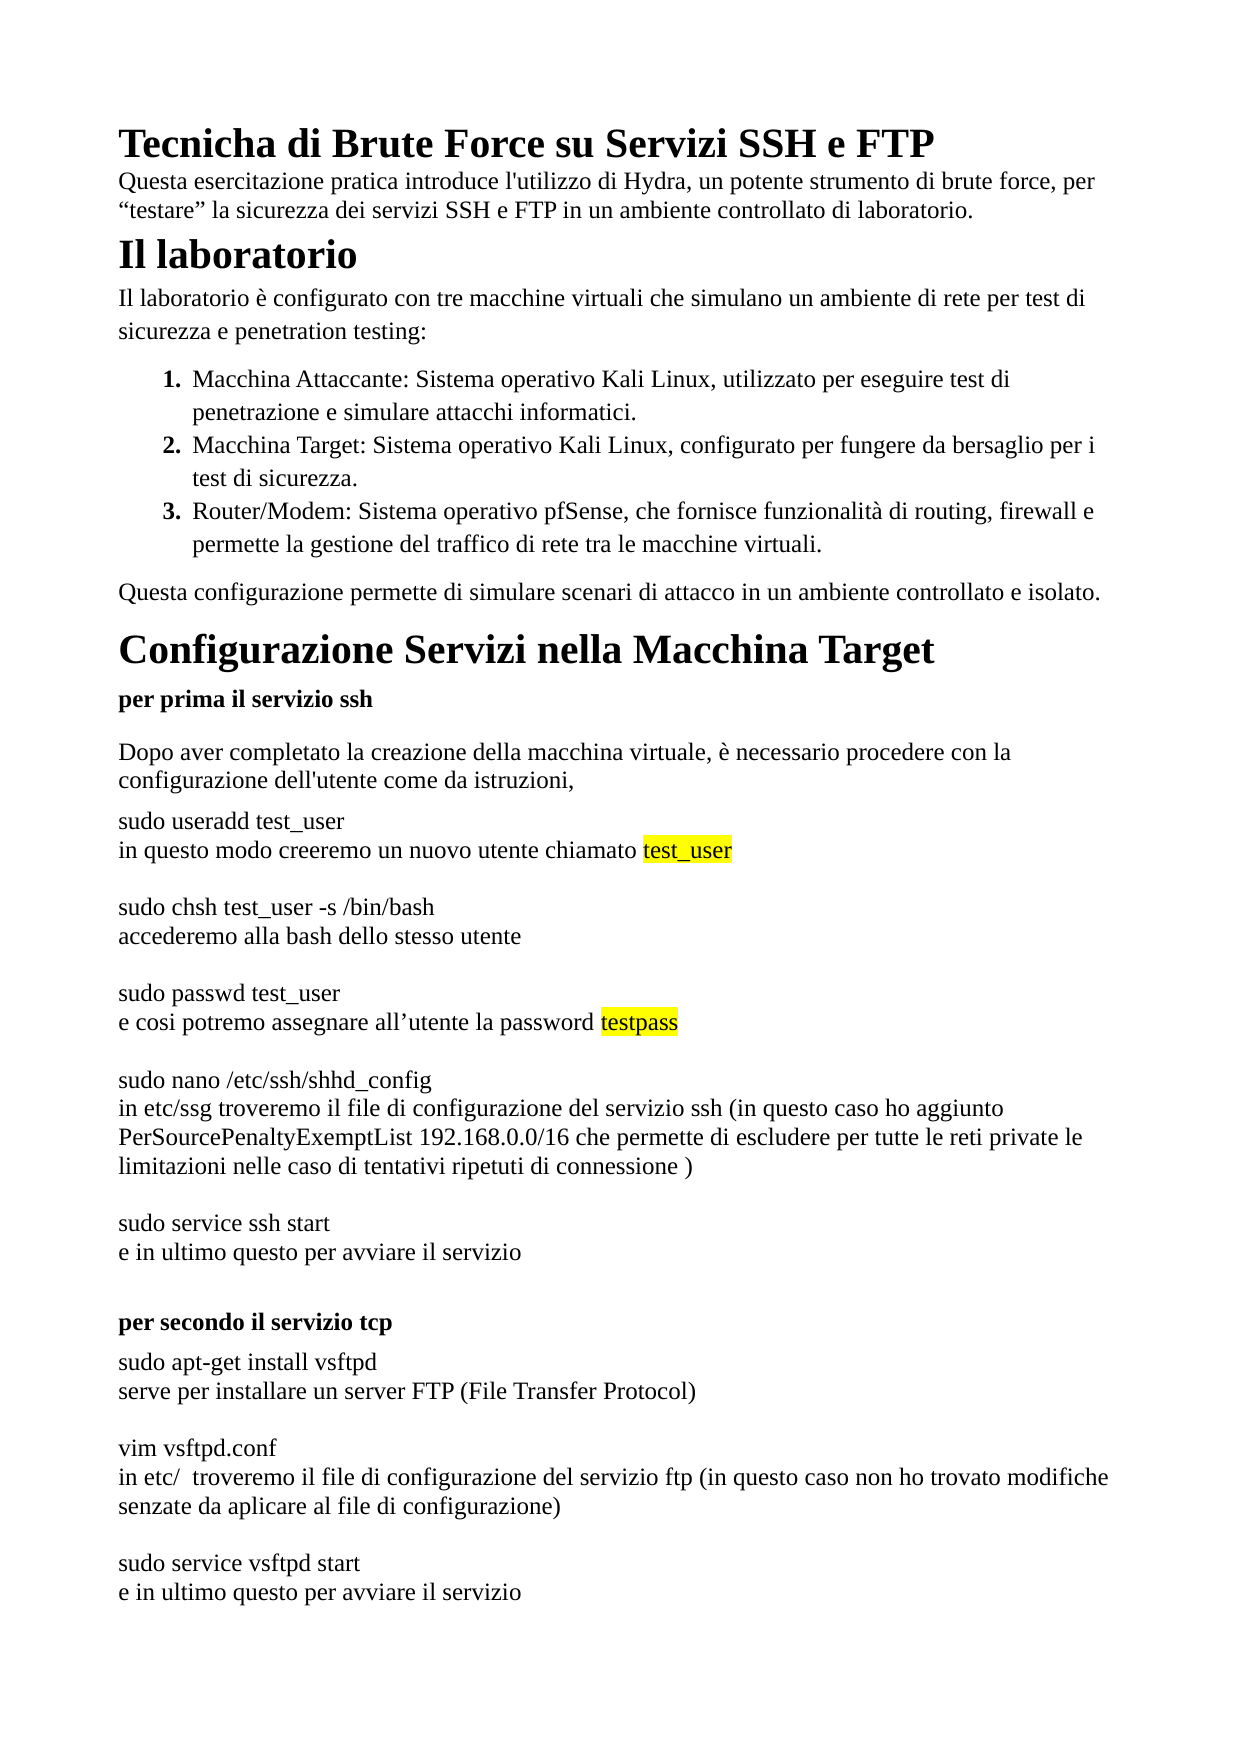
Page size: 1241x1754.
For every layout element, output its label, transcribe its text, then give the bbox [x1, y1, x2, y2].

text in etc/ troveremo il file di configurazione del servizio ftp (in questo caso non ho trovato modifiche senzate da aplicare al file di configurazione) [118, 1462, 1122, 1520]
text sudo service vsftpd start [118, 1548, 1122, 1577]
text sudo apt-get install vsftpd [118, 1347, 1122, 1376]
text per prima il servizio ssh [118, 684, 1122, 713]
text serve per installare un server FTP (File Transfer Protocol) [118, 1376, 1122, 1405]
text e in ultimo questo per avviare il servizio [118, 1237, 1122, 1266]
text in questo modo creeremo un nuovo utente chiamato test_user [118, 835, 1122, 863]
list Macchina Target: Sistema operativo Kali Linux, configurato per fungere da bersaglio per i test di sicurezza. [162, 430, 1122, 492]
text Il laboratorio è configurato con tre macchine virtuali che simulano un ambiente di rete per test di sicurezza e penetration testing: [118, 283, 1122, 345]
text Questa esercitazione pratica introduce l'utilizzo di Hydra, un potente strumento di brute force, per “testare” la sicurezza dei servizi SSH e FTP in un ambiente controllato di laboratorio. [118, 166, 1122, 223]
text Dopo aver completato la creazione della macchina virtuale, è necessario procedere con la configurazione dell'utente come da istruzioni, [118, 737, 1122, 794]
text per secondo il servizio tcp [118, 1307, 1122, 1335]
text Configurazione Servizi nella Macchina Target [118, 624, 1122, 672]
text sudo service ssh start [118, 1208, 1122, 1237]
text vim vsftpd.conf [118, 1433, 1122, 1462]
text sudo passwd test_user [118, 978, 1122, 1007]
text in etc/ssg troveremo il file di configurazione del servizio ssh (in questo caso ho aggiunto PerSourcePenaltyExemptList 192.168.0.0/16 che permette di escludere per tutte le reti private le limitazioni nelle caso di tentativi ripetuti di connessione ) [118, 1093, 1122, 1180]
list Router/Modem: Sistema operativo pfSense, che fornisce funzionalità di routing, firewall e permette la gestione del traffico di rete tra le macchine virtuali. [162, 496, 1122, 558]
text sudo chsh test_user -s /bin/bash [118, 892, 1122, 921]
text sudo useradd test_user [118, 806, 1122, 835]
list Macchina Attaccante: Sistema operativo Kali Linux, utilizzato per eseguire test di penetrazione e simulare attacchi informatici. [162, 364, 1122, 426]
text Questa configurazione permette di simulare scenari di attacco in un ambiente controllato e isolato. [118, 577, 1122, 605]
text Il laboratorio [118, 229, 1122, 277]
text e cosi potremo assegnare all’utente la password testpass [118, 1007, 1122, 1036]
text sudo nano /etc/ssh/shhd_config [118, 1065, 1122, 1093]
text e in ultimo questo per avviare il servizio [118, 1577, 1122, 1606]
text Tecnicha di Brute Force su Servizi SSH e FTP [118, 118, 1122, 166]
text accederemo alla bash dello stesso utente [118, 921, 1122, 950]
